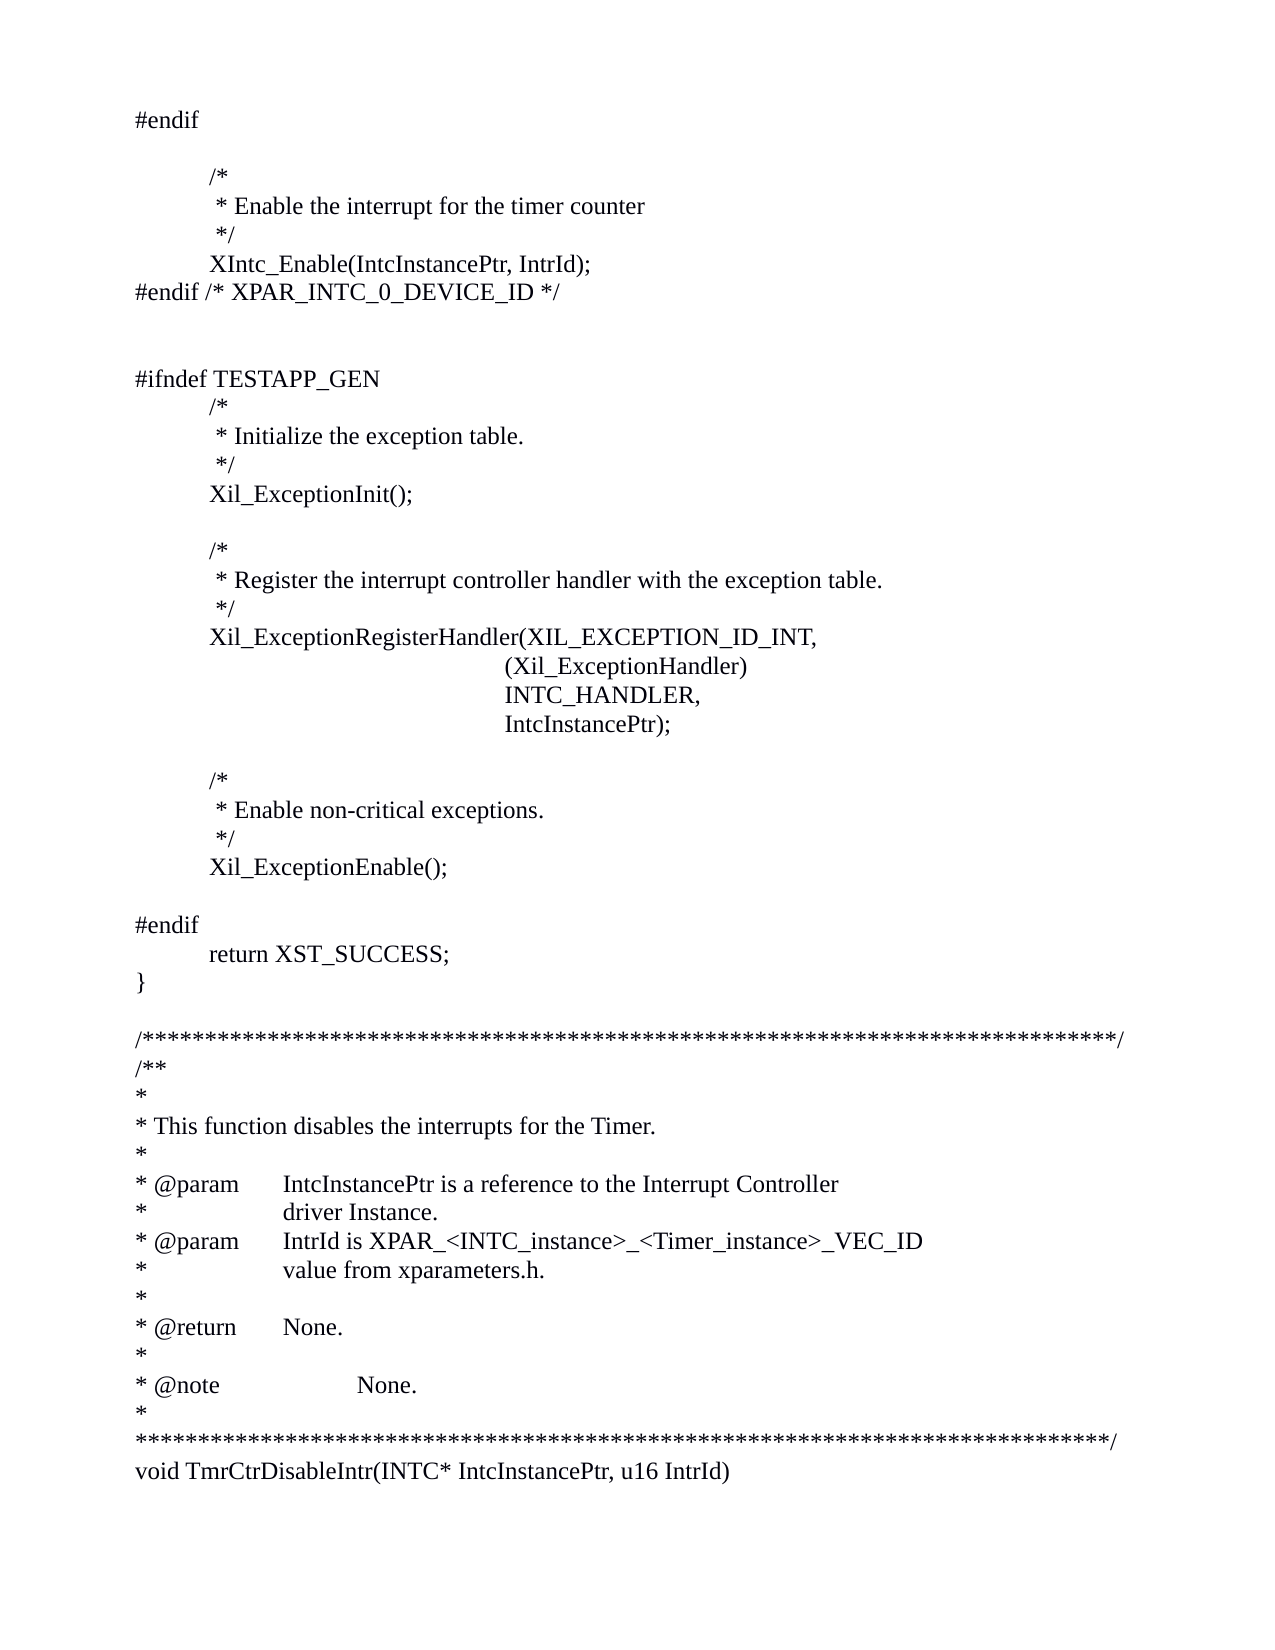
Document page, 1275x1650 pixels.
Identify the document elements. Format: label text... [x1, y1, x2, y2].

list * driver Instance. [135, 1197, 1125, 1226]
list #endif /* XPAR_INTC_0_DEVICE_ID */ [135, 277, 1125, 306]
list * Initialize the exception table. [135, 421, 1125, 450]
list * value from xparameters.h. [135, 1255, 1125, 1284]
list * @param IntcInstancePtr is a reference to the Interrupt Controller [135, 1169, 1125, 1197]
list #endif [135, 910, 1125, 939]
list */ [135, 594, 1125, 622]
list * [135, 1341, 1125, 1370]
list Xil_ExceptionInit(); [135, 479, 1125, 507]
list void TmrCtrDisableIntr(INTC* IntcInstancePtr, u16 IntrId) [135, 1456, 1125, 1485]
list * @return None. [135, 1312, 1125, 1341]
list XIntc_Enable(IntcInstancePtr, IntrId); [135, 249, 1125, 277]
list * Enable non-critical exceptions. [135, 795, 1125, 824]
list INTC_HANDLER, [135, 680, 1125, 709]
list #ifndef TESTAPP_GEN [135, 364, 1125, 392]
list * @param IntrId is XPAR_<INTC_instance>_<Timer_instance>_VEC_ID [135, 1226, 1125, 1255]
list /* [135, 392, 1125, 421]
list */ [135, 450, 1125, 479]
list * This function disables the interrupts for the Timer. [135, 1111, 1125, 1140]
list /* [135, 766, 1125, 795]
list return XST_SUCCESS; [135, 939, 1125, 967]
list */ [135, 220, 1125, 249]
list * Register the interrupt controller handler with the exception table. [135, 565, 1125, 594]
list IntcInstancePtr); [135, 709, 1125, 737]
list * Enable the interrupt for the timer counter [135, 191, 1125, 220]
list ******************************************************************************/ [135, 1427, 1125, 1456]
list * [135, 1140, 1125, 1169]
list #endif [135, 105, 1125, 134]
list /** [135, 1054, 1125, 1082]
list * [135, 1284, 1125, 1312]
list Xil_ExceptionRegisterHandler(XIL_EXCEPTION_ID_INT, [135, 622, 1125, 651]
list /* [135, 162, 1125, 191]
list } [135, 967, 1125, 996]
list * [135, 1082, 1125, 1111]
list */ [135, 824, 1125, 852]
list Xil_ExceptionEnable(); [135, 852, 1125, 881]
list /* [135, 536, 1125, 565]
list (Xil_ExceptionHandler) [135, 651, 1125, 680]
list * @note None. [135, 1370, 1125, 1399]
list * [135, 1399, 1125, 1427]
list /******************************************************************************/ [135, 1025, 1125, 1054]
